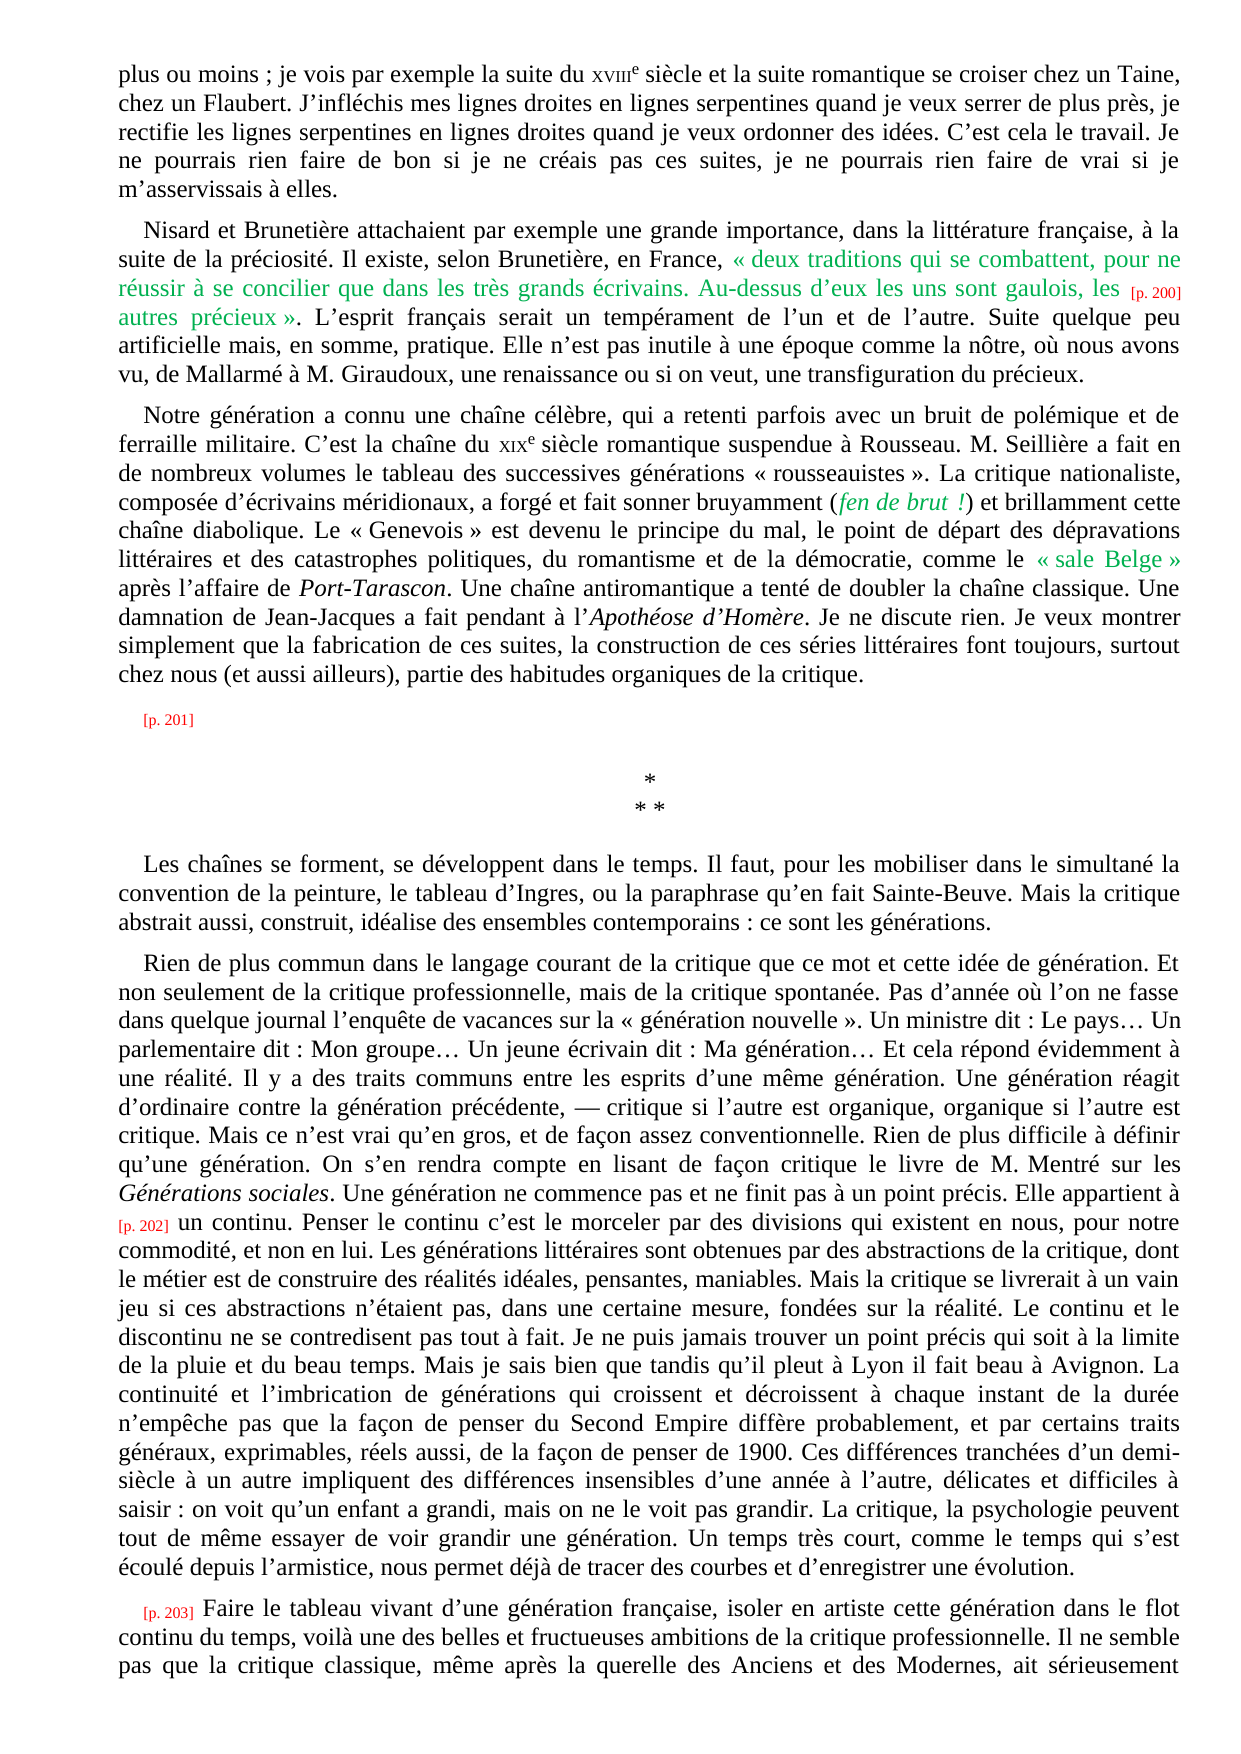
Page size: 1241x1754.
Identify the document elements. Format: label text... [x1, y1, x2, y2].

text [p. 203] Faire le tableau vivant d’une génération française, isoler en artiste cette génération dans le flot continu du temps, voilà une des belles et fructueuses ambitions de la critique professionnelle. Il ne semble pas que la critique classique, même après la querelle des Anciens et des Modernes, ait sérieusement [118, 1593, 1181, 1679]
text Notre génération a connu une chaîne célèbre, qui a retenti parfois avec un bruit de polémique et de ferraille militaire. C’est la chaîne du xixe siècle romantique suspendue à Rousseau. M. Seillière a fait en de nombreux volumes le tableau des successives générations « rousseauistes ». La critique nationaliste, composée d’écrivains méridionaux, a forgé et fait sonner bruyamment (fen de brut !) et brillamment cette chaîne diabolique. Le « Genevois » est devenu le principe du mal, le point de départ des dépravations littéraires et des catastrophes politiques, du romantisme et de la démocratie, comme le « sale Belge » après l’affaire de Port-Tarascon. Une chaîne antiromantique a tenté de doubler la chaîne classique. Une damnation de Jean-Jacques a fait pendant à l’Apothéose d’Homère. Je ne discute rien. Je veux montrer simplement que la fabrication de ces suites, la construction de ces séries littéraires font toujours, surtout chez nous (et aussi ailleurs), partie des habitudes organiques de la critique. [118, 400, 1181, 688]
text [p. 201] [118, 700, 1181, 729]
text Les chaînes se forment, se développent dans le temps. Il faut, pour les mobiliser dans le simultané la convention de la peinture, le tableau d’Ingres, ou la paraphrase qu’en fait Sainte-Beuve. Mais la critique abstrait aussi, construit, idéalise des ensembles contemporains : ce sont les générations. [118, 849, 1181, 935]
text Rien de plus commun dans le langage courant de la critique que ce mot et cette idée de génération. Et non seulement de la critique professionnelle, mais de la critique spontanée. Pas d’année où l’on ne fasse dans quelque journal l’enquête de vacances sur la « génération nouvelle ». Un ministre dit : Le pays… Un parlementaire dit : Mon groupe… Un jeune écrivain dit : Ma génération… Et cela répond évidemment à une réalité. Il y a des traits communs entre les esprits d’une même génération. Une génération réagit d’ordinaire contre la génération précédente, — critique si l’autre est organique, organique si l’autre est critique. Mais ce n’est vrai qu’en gros, et de façon assez conventionnelle. Rien de plus difficile à définir qu’une génération. On s’en rendra compte en lisant de façon critique le livre de M. Mentré sur les Générations sociales. Une génération ne commence pas et ne finit pas à un point précis. Elle appartient à [p. 202] un continu. Penser le continu c’est le morceler par des divisions qui existent en nous, pour notre commodité, et non en lui. Les générations littéraires sont obtenues par des abstractions de la critique, dont le métier est de construire des réalités idéales, pensantes, maniables. Mais la critique se livrerait à un vain jeu si ces abstractions n’étaient pas, dans une certaine mesure, fondées sur la réalité. Le continu et le discontinu ne se contredisent pas tout à fait. Je ne puis jamais trouver un point précis qui soit à la limite de la pluie et du beau temps. Mais je sais bien que tandis qu’il pleut à Lyon il fait beau à Avignon. La continuité et l’imbrication de générations qui croissent et décroissent à chaque instant de la durée n’empêche pas que la façon de penser du Second Empire diffère probablement, et par certains traits généraux, exprimables, réels aussi, de la façon de penser de 1900. Ces différences tranchées d’un demi-siècle à un autre impliquent des différences insensibles d’une année à l’autre, délicates et difficiles à saisir : on voit qu’un enfant a grandi, mais on ne le voit pas grandir. La critique, la psychologie peuvent tout de même essayer de voir grandir une génération. Un temps très court, comme le temps qui s’est écoulé depuis l’armistice, nous permet déjà de tracer des courbes et d’enregistrer une évolution. [118, 948, 1181, 1580]
text Nisard et Brunetière attachaient par exemple une grande importance, dans la littérature française, à la suite de la préciosité. Il existe, selon Brunetière, en France, « deux traditions qui se combattent, pour ne réussir à se concilier que dans les très grands écrivains. Au-dessus d’eux les uns sont gaulois, les [p. 200] autres précieux ». L’esprit français serait un tempérament de l’un et de l’autre. Suite quelque peu artificielle mais, en somme, pratique. Elle n’est pas inutile à une époque comme la nôtre, où nous avons vu, de Mallarmé à M. Giraudoux, une renaissance ou si on veut, une transfiguration du précieux. [118, 215, 1181, 388]
text plus ou moins ; je vois par exemple la suite du xviiie siècle et la suite romantique se croiser chez un Taine, chez un Flaubert. J’infléchis mes lignes droites en lignes serpentines quand je veux serrer de plus près, je rectifie les lignes serpentines en lignes droites quand je veux ordonner des idées. C’est cela le travail. Je ne pourrais rien faire de bon si je ne créais pas ces suites, je ne pourrais rien faire de vrai si je m’asservissais à elles. [118, 59, 1181, 203]
text * * * [118, 767, 1181, 824]
